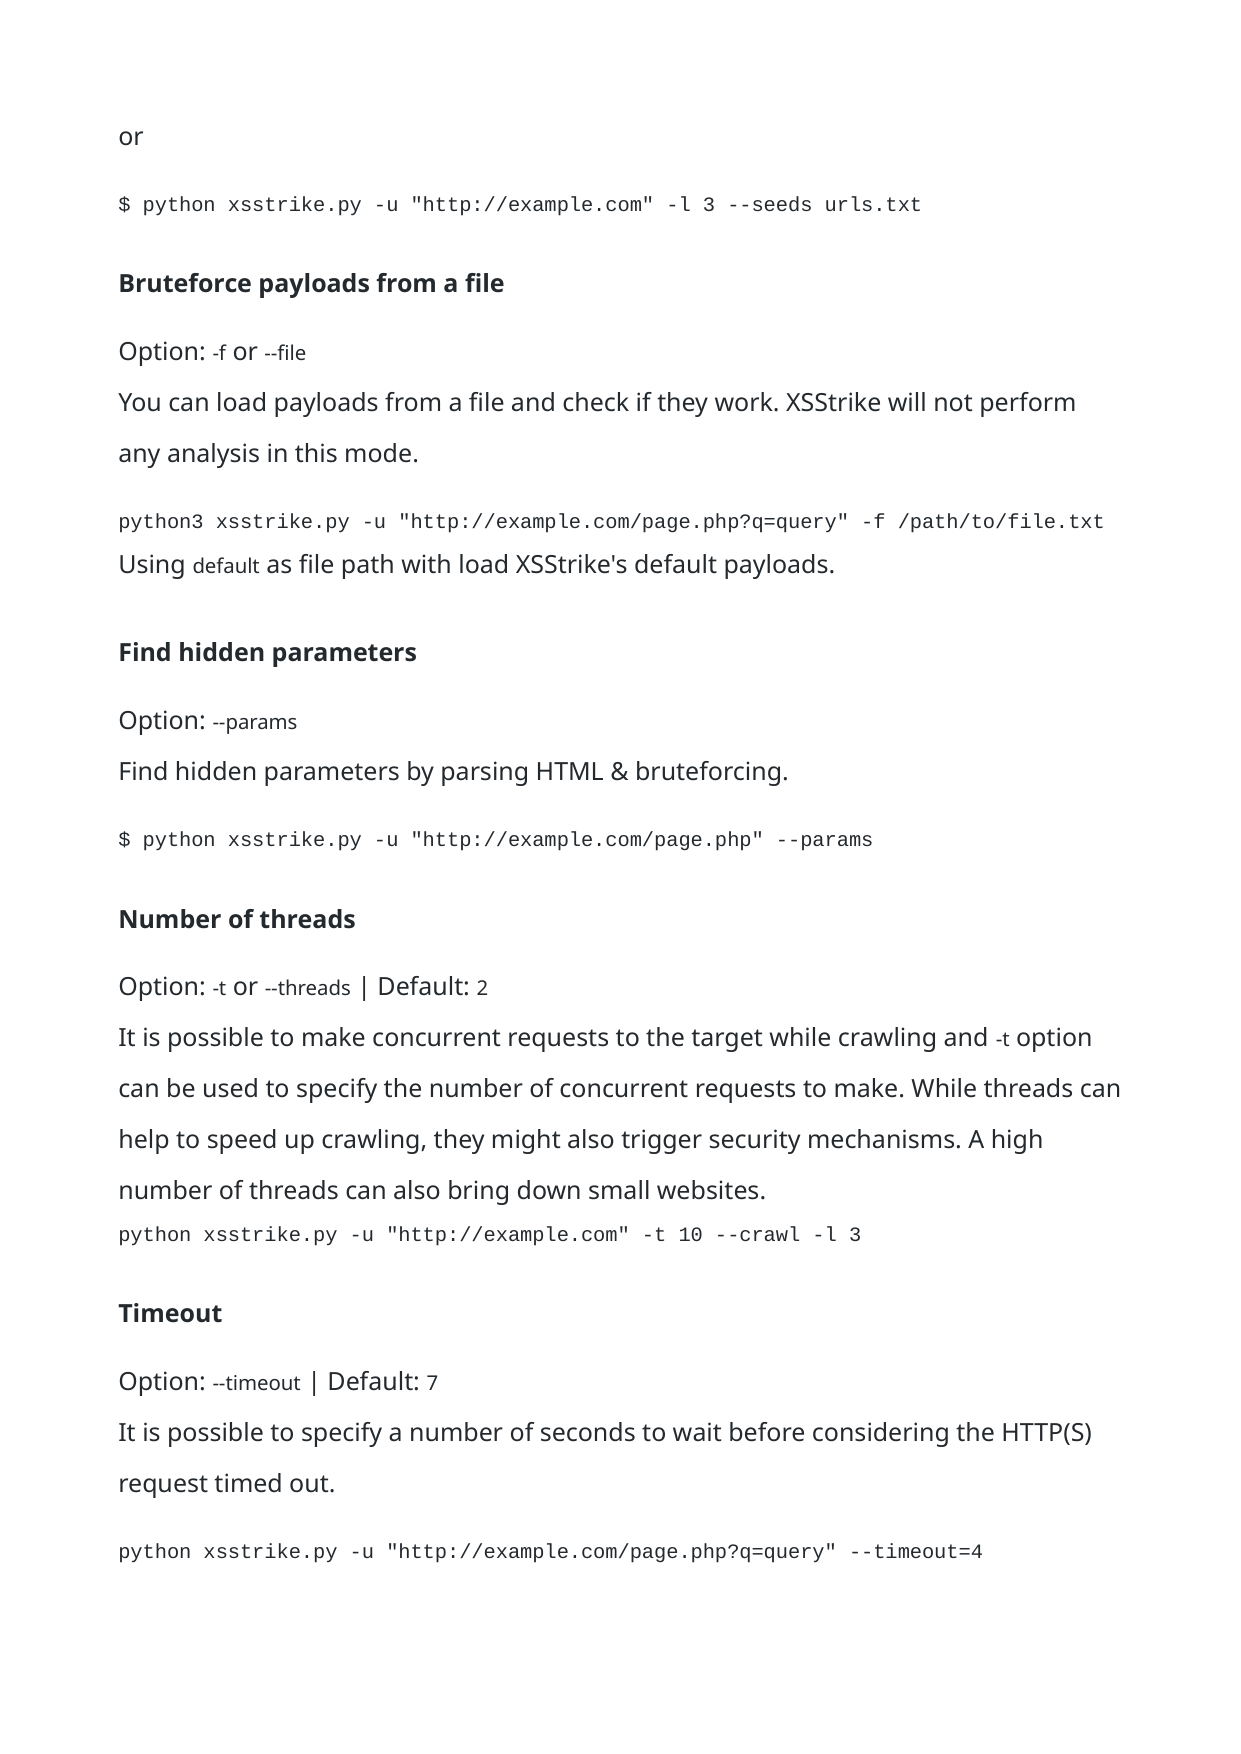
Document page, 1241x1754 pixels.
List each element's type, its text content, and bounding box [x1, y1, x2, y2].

text Using default as file path with load XSStrike's default payloads. [118, 546, 1122, 580]
text python xsstrike.py -u "http://example.com/page.php?q=query" --timeout=4 [118, 1542, 1122, 1565]
text Option: -t or --threads | Default: 2 [118, 969, 1122, 1003]
text Find hidden parameters by parsing HTML & bruteforcing. [118, 753, 1122, 787]
text or [118, 118, 1122, 152]
text Option: --timeout | Default: 7 [118, 1363, 1122, 1398]
text It is possible to make concurrent requests to the target while crawling and -t option can be used to specify the number of concurrent requests to make. While threads can help to speed up crawling, they might also trigger security mechanisms. A high number of threads can also bring down small websites. [118, 1020, 1122, 1207]
text python3 xsstrike.py -u "http://example.com/page.php?q=query" -f /path/to/file.txt [118, 512, 1122, 535]
text You can load payloads from a file and check if they work. XSStrike will not perform any analysis in this mode. [118, 385, 1122, 470]
text It is possible to specify a number of seconds to wait before considering the HTTP(S) request timed out. [118, 1414, 1122, 1500]
subtitle Find hidden parameters [118, 635, 1122, 669]
text Option: --params [118, 702, 1122, 736]
subtitle Bruteforce payloads from a file [118, 266, 1122, 300]
text Option: -f or --file [118, 334, 1122, 368]
text python xsstrike.py -u "http://example.com" -t 10 --crawl -l 3 [118, 1224, 1122, 1247]
text $ python xsstrike.py -u "http://example.com/page.php" --params [118, 829, 1122, 852]
text $ python xsstrike.py -u "http://example.com" -l 3 --seeds urls.txt [118, 194, 1122, 217]
subtitle Number of threads [118, 901, 1122, 935]
subtitle Timeout [118, 1296, 1122, 1330]
